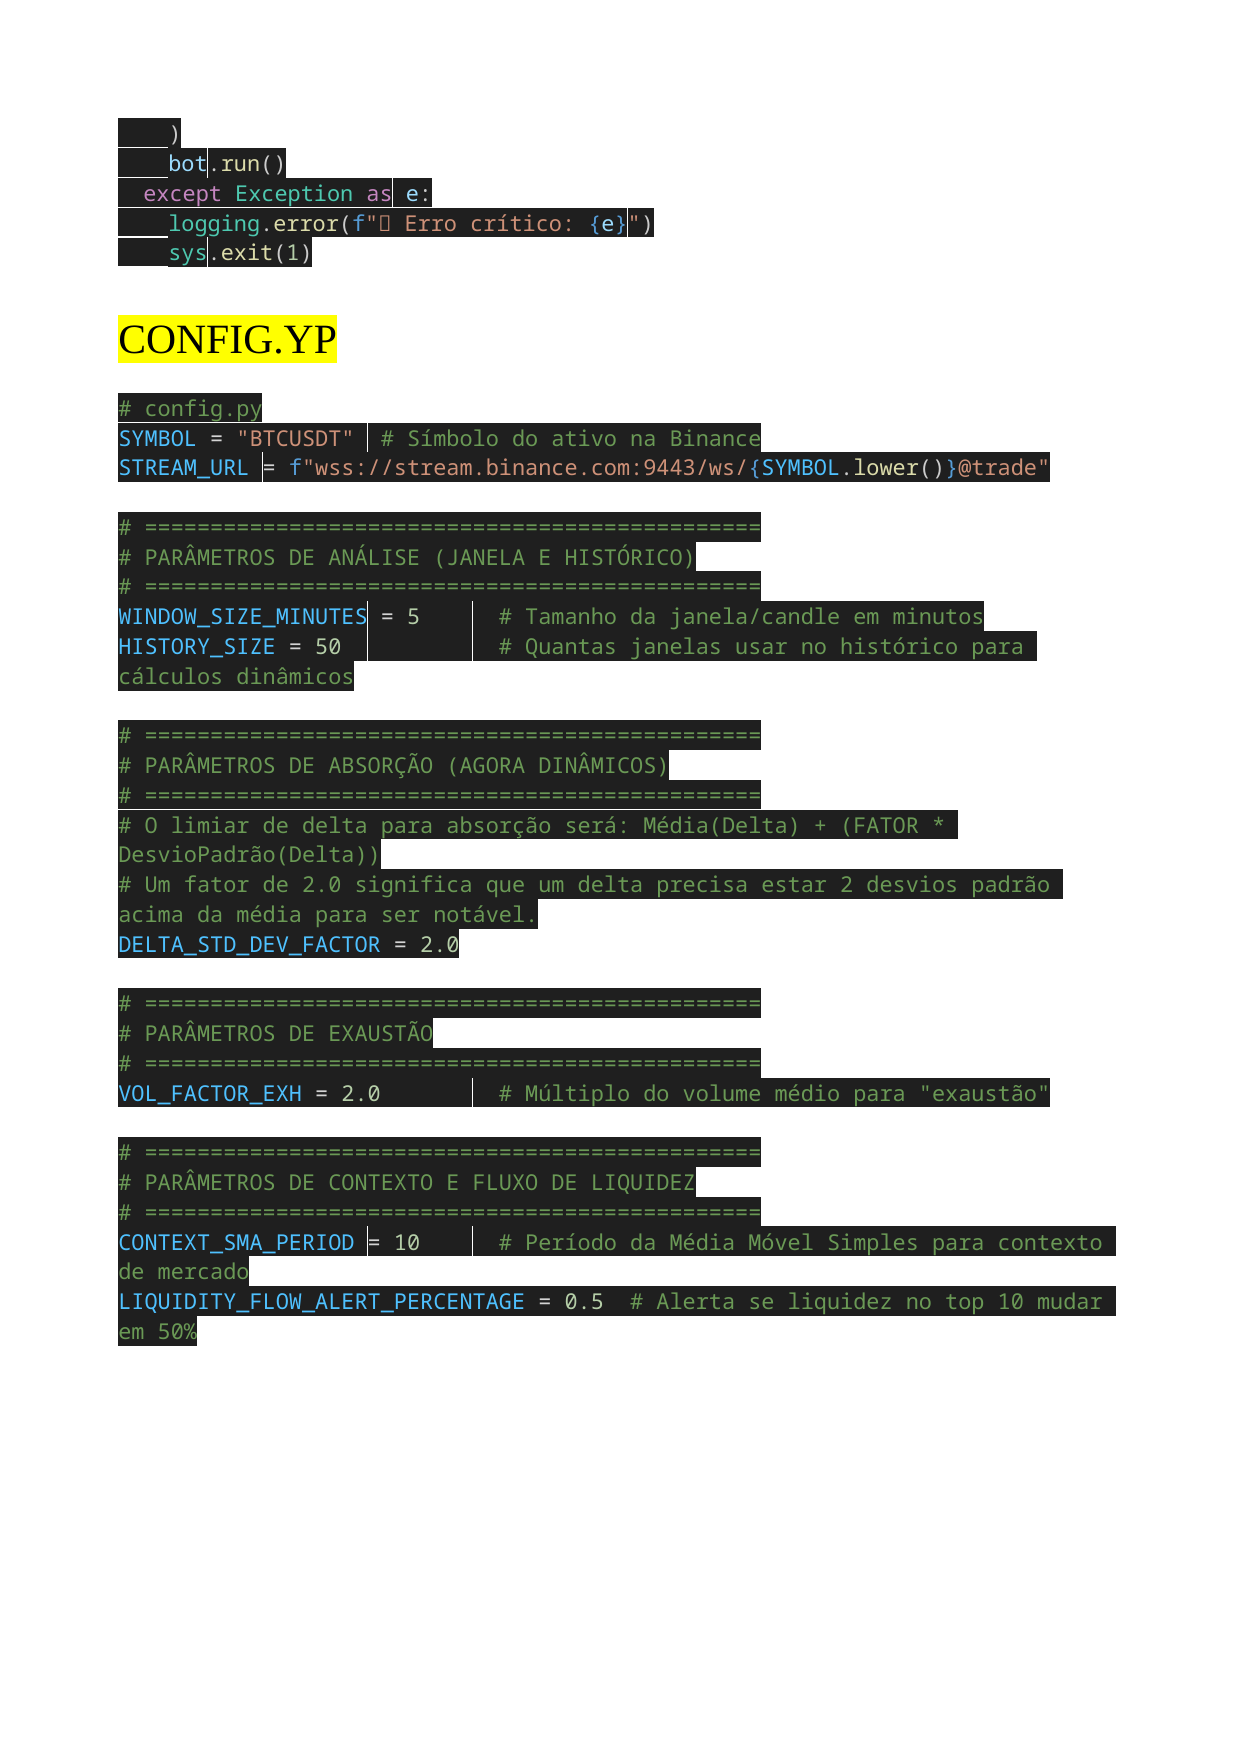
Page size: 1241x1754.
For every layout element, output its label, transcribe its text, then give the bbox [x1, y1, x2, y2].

text ) [118, 118, 1122, 148]
text # config.py [118, 393, 1122, 422]
text HISTORY_SIZE = 50 # Quantas janelas usar no histórico para cálculos dinâmicos [118, 631, 1122, 691]
text WINDOW_SIZE_MINUTES = 5 # Tamanho da janela/candle em minutos [118, 601, 1122, 631]
text STREAM_URL = f"wss://stream.binance.com:9443/ws/{SYMBOL.lower()}@trade" [118, 452, 1122, 482]
text # PARÂMETROS DE ABSORÇÃO (AGORA DINÂMICOS) [118, 750, 1122, 780]
text sys.exit(1) [118, 237, 1122, 267]
text # PARÂMETROS DE EXAUSTÃO [118, 1018, 1122, 1048]
text DELTA_STD_DEV_FACTOR = 2.0 [118, 929, 1122, 958]
text CONTEXT_SMA_PERIOD = 10 # Período da Média Móvel Simples para contexto de mercado [118, 1226, 1122, 1286]
text logging.error(f"❌ Erro crítico: {e}") [118, 207, 1122, 237]
text LIQUIDITY_FLOW_ALERT_PERCENTAGE = 0.5 # Alerta se liquidez no top 10 mudar em 50% [118, 1286, 1122, 1346]
text bot.run() [118, 148, 1122, 178]
text # =============================================== [118, 780, 1122, 809]
text # =============================================== [118, 1197, 1122, 1226]
text # =============================================== [118, 512, 1122, 542]
text SYMBOL = "BTCUSDT" # Símbolo do ativo na Binance [118, 422, 1122, 452]
text except Exception as e: [118, 178, 1122, 207]
text # PARÂMETROS DE ANÁLISE (JANELA E HISTÓRICO) [118, 542, 1122, 571]
text VOL_FACTOR_EXH = 2.0 # Múltiplo do volume médio para "exaustão" [118, 1078, 1122, 1107]
text # =============================================== [118, 1048, 1122, 1078]
text CONFIG.YP [118, 315, 1122, 363]
text # =============================================== [118, 571, 1122, 601]
text # PARÂMETROS DE CONTEXTO E FLUXO DE LIQUIDEZ [118, 1167, 1122, 1197]
text # =============================================== [118, 720, 1122, 750]
text # =============================================== [118, 1137, 1122, 1167]
text # O limiar de delta para absorção será: Média(Delta) + (FATOR * DesvioPadrão(Delta)) [118, 809, 1122, 869]
text # =============================================== [118, 988, 1122, 1018]
text # Um fator de 2.0 significa que um delta precisa estar 2 desvios padrão acima da média para ser notável. [118, 869, 1122, 929]
